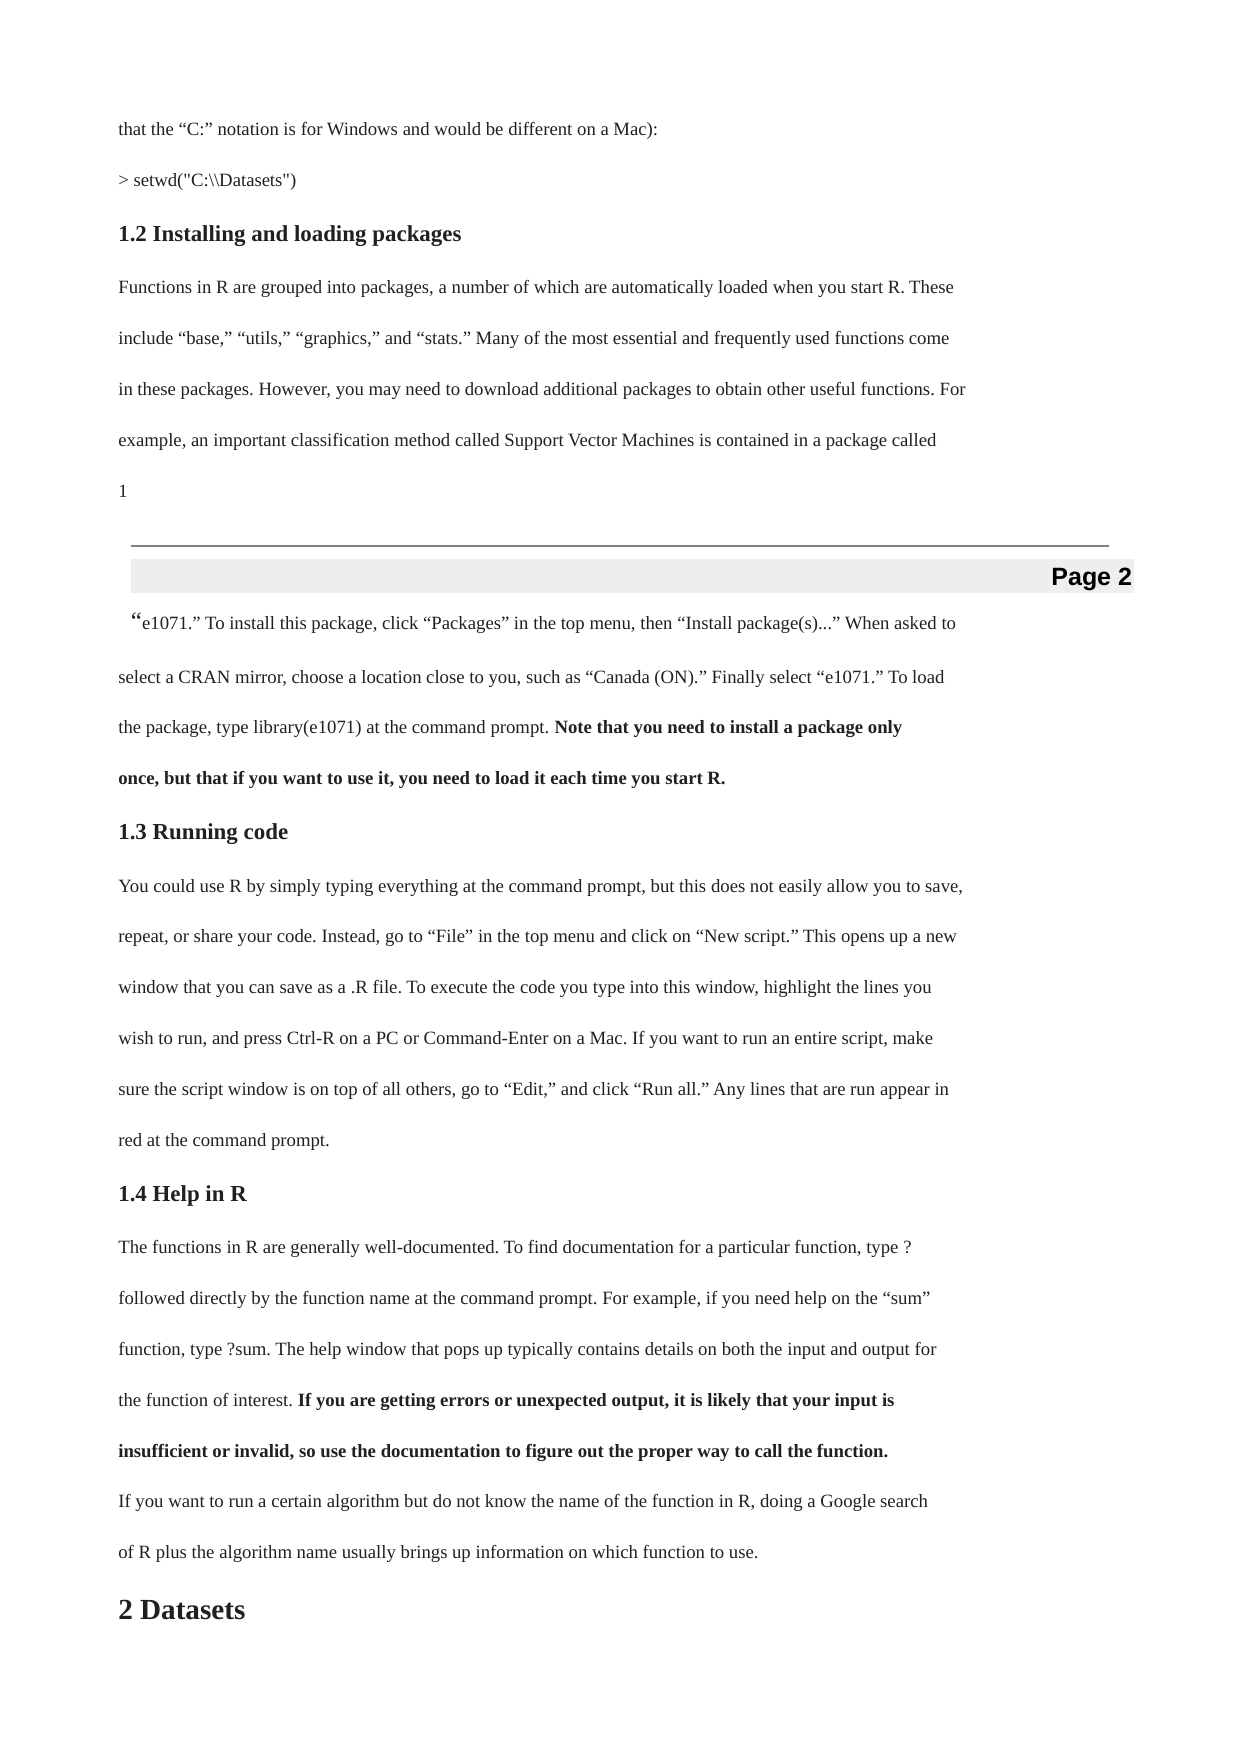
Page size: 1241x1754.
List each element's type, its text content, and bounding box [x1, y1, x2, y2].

text Functions in R are grouped into packages, a number of which are automatically loaded when you start R. These [118, 276, 1122, 298]
text of R plus the algorithm name usually brings up information on which function to use. [118, 1541, 1122, 1563]
text 1.2 Installing and loading packages [118, 220, 1122, 246]
text in these packages. However, you may need to download additional packages to obtain other useful functions. For [118, 378, 1122, 399]
text “e1071.” To install this package, click “Packages” in the top menu, then “Install package(s)...” When asked to [131, 606, 1109, 635]
text You could use R by simply typing everything at the command prompt, but this does not easily allow you to save, [118, 874, 1122, 896]
text 2 Datasets [118, 1592, 1122, 1626]
text followed directly by the function name at the command prompt. For example, if you need help on the “sum” [118, 1287, 1122, 1308]
text The functions in R are generally well-documented. To find documentation for a particular function, type ? [118, 1236, 1122, 1258]
table_header Page 2 [131, 559, 1134, 593]
text If you want to run a certain algorithm but do not know the name of the function in R, doing a Google search [118, 1490, 1122, 1512]
text the package, type library(e1071) at the command prompt. Note that you need to install a package only [118, 716, 1122, 738]
text 1.3 Running code [118, 818, 1122, 844]
text insufficient or invalid, so use the documentation to figure out the proper way to call the function. [118, 1439, 1122, 1461]
text example, an important classification method called Support Vector Machines is contained in a package called [118, 429, 1122, 450]
text the function of interest. If you are getting errors or unexpected output, it is likely that your input is [118, 1389, 1122, 1410]
text once, but that if you want to use it, you need to load it each time you start R. [118, 767, 1122, 789]
text 1.4 Help in R [118, 1179, 1122, 1206]
text red at the command prompt. [118, 1129, 1122, 1150]
text > setwd("C:\\Datasets") [118, 169, 1122, 191]
text select a CRAN mirror, choose a location close to you, such as “Canada (ON).” Finally select “e1071.” To load [118, 666, 1122, 687]
text 1 [118, 480, 1122, 501]
text wish to run, and press Ctrl-R on a PC or Command-Enter on a Mac. If you want to run an entire script, make [118, 1027, 1122, 1049]
text sure the script window is on top of all others, go to “Edit,” and click “Run all.” Any lines that are run appear in [118, 1078, 1122, 1099]
text that the “C:” notation is for Windows and would be different on a Mac): [118, 118, 1122, 140]
text repeat, or share your code. Instead, go to “File” in the top menu and click on “New script.” This opens up a new [118, 925, 1122, 947]
text include “base,” “utils,” “graphics,” and “stats.” Many of the most essential and frequently used functions come [118, 327, 1122, 349]
text window that you can save as a .R file. To execute the code you type into this window, highlight the lines you [118, 976, 1122, 998]
text function, type ?sum. The help window that pops up typically contains details on both the input and output for [118, 1338, 1122, 1359]
